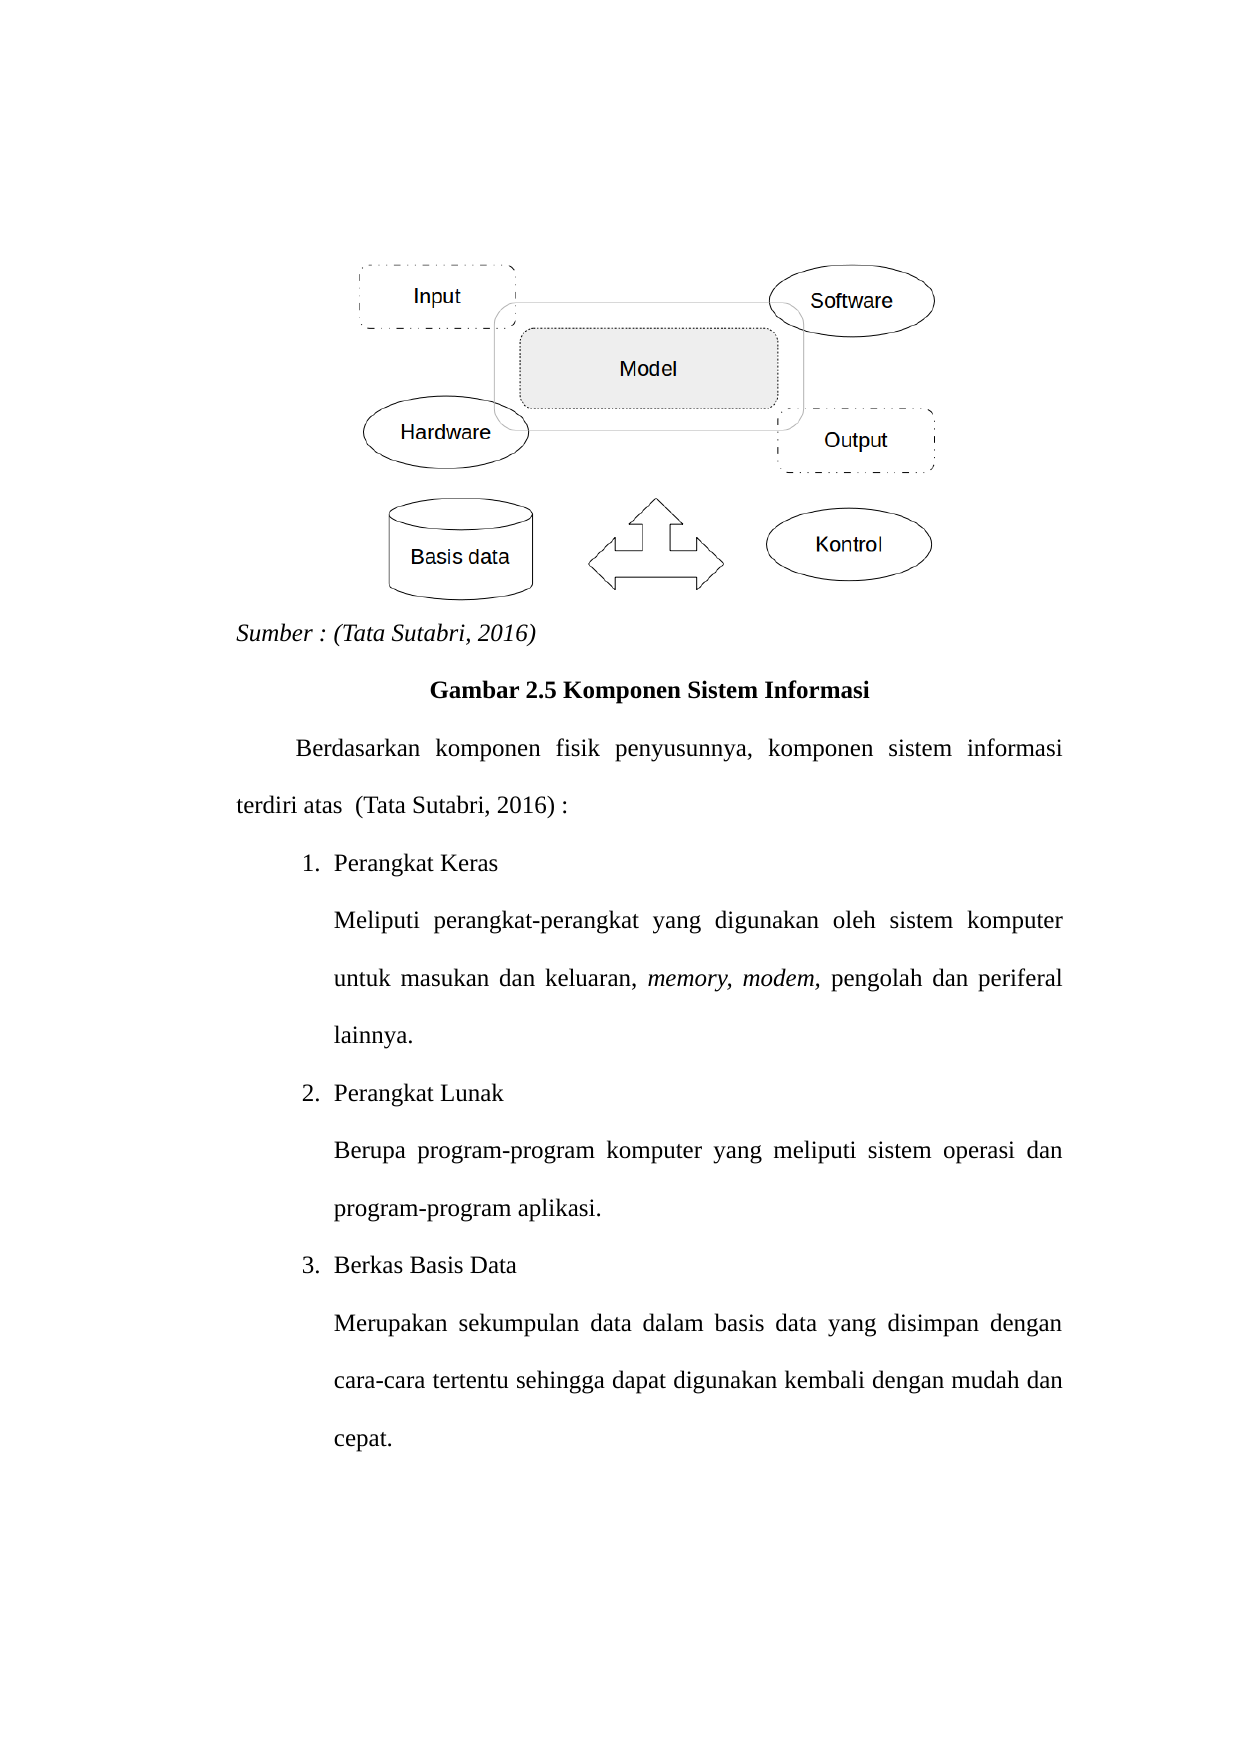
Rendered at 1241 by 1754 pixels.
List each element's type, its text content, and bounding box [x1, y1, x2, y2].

list Perangkat Lunak [295, 1078, 1063, 1107]
text Berdasarkan komponen fisik penyusunnya, komponen sistem informasi terdiri atas (Tata Sutabri, 2016) : [236, 733, 1063, 819]
text Sumber : (Tata Sutabri, 2016) [236, 236, 1063, 646]
list Merupakan sekumpulan data dalam basis data yang disimpan dengan cara-cara tertentu sehingga dapat digunakan kembali dengan mudah dan cepat. [295, 1308, 1063, 1452]
text Gambar 2.5 Komponen Sistem Informasi [236, 676, 1063, 704]
picture [352, 250, 947, 604]
list Berkas Basis Data [295, 1251, 1063, 1279]
list Berupa program-program komputer yang meliputi sistem operasi dan program-program aplikasi. [295, 1136, 1063, 1222]
list Perangkat Keras [295, 848, 1063, 877]
list Meliputi perangkat-perangkat yang digunakan oleh sistem komputer untuk masukan dan keluaran, memory, modem, pengolah dan periferal lainnya. [295, 906, 1063, 1049]
